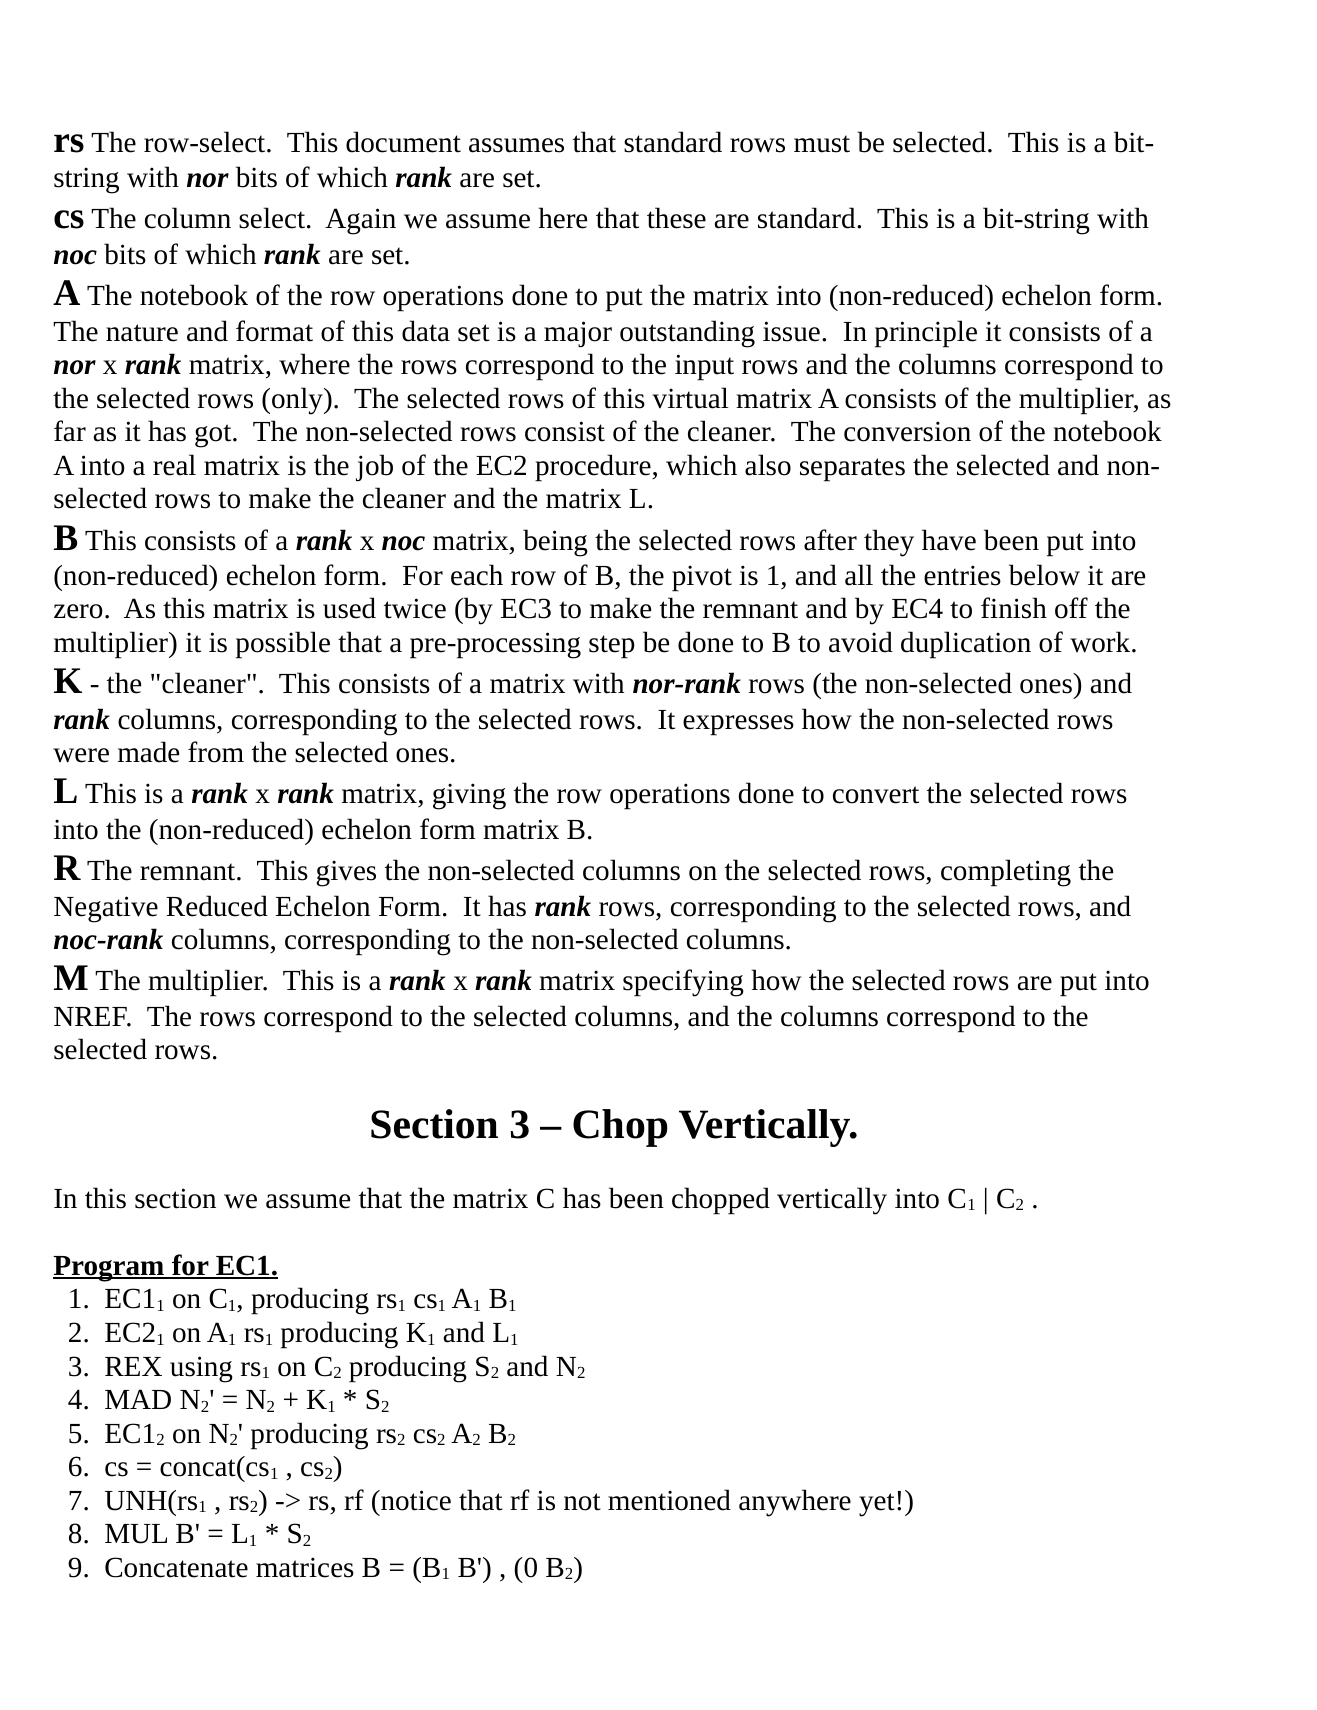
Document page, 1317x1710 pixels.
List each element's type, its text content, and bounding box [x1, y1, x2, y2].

text Section 3 – Chop Vertically. [53, 1099, 1174, 1147]
text cs The column select. Again we assume here that these are standard. This is a bit-string with noc bits of which rank are set. [53, 194, 1174, 271]
text R The remnant. This gives the non-selected columns on the selected rows, completing the Negative Reduced Echelon Form. It has rank rows, corresponding to the selected rows, and noc-rank columns, corresponding to the non-selected columns. [53, 846, 1174, 956]
text A The notebook of the row operations done to put the matrix into (non-reduced) echelon form. The nature and format of this data set is a major outstanding issue. In principle it consists of a nor x rank matrix, where the rows correspond to the input rows and the columns correspond to the selected rows (only). The selected rows of this virtual matrix A consists of the multiplier, as far as it has got. The non-selected rows consist of the cleaner. The conversion of the notebook A into a real matrix is the job of the EC2 procedure, which also separates the selected and non-selected rows to make the cleaner and the matrix L. [53, 271, 1174, 515]
text 9. Concatenate matrices B = (B1 B') , (0 B2) [53, 1550, 1174, 1583]
text In this section we assume that the matrix C has been chopped vertically into C1 | C2 . [53, 1181, 1174, 1214]
text 3. REX using rs1 on C2 producing S2 and N2 [53, 1349, 1174, 1382]
text 6. cs = concat(cs1 , cs2) [53, 1449, 1174, 1483]
text K - the "cleaner". This consists of a matrix with nor-rank rows (the non-selected ones) and rank columns, corresponding to the selected rows. It expresses how the non-selected rows were made from the selected ones. [53, 659, 1174, 769]
text Program for EC1. [53, 1248, 1174, 1282]
text 8. MUL B' = L1 * S2 [53, 1516, 1174, 1550]
text 5. EC12 on N2' producing rs2 cs2 A2 B2 [53, 1416, 1174, 1449]
text L This is a rank x rank matrix, giving the row operations done to convert the selected rows into the (non-reduced) echelon form matrix B. [53, 769, 1174, 846]
text rs The row-select. This document assumes that standard rows must be selected. This is a bit-string with nor bits of which rank are set. [53, 117, 1174, 194]
text M The multiplier. This is a rank x rank matrix specifying how the selected rows are put into NREF. The rows correspond to the selected columns, and the columns correspond to the selected rows. [53, 956, 1174, 1066]
text B This consists of a rank x noc matrix, being the selected rows after they have been put into (non-reduced) echelon form. For each row of B, the pivot is 1, and all the entries below it are zero. As this matrix is used twice (by EC3 to make the remnant and by EC4 to finish off the multiplier) it is possible that a pre-processing step be done to B to avoid duplication of work. [53, 515, 1174, 659]
text 7. UNH(rs1 , rs2) -> rs, rf (notice that rf is not mentioned anywhere yet!) [53, 1483, 1174, 1516]
text 4. MAD N2' = N2 + K1 * S2 [53, 1382, 1174, 1416]
text 1. EC11 on C1, producing rs1 cs1 A1 B1 [53, 1282, 1174, 1315]
text 2. EC21 on A1 rs1 producing K1 and L1 [53, 1315, 1174, 1349]
